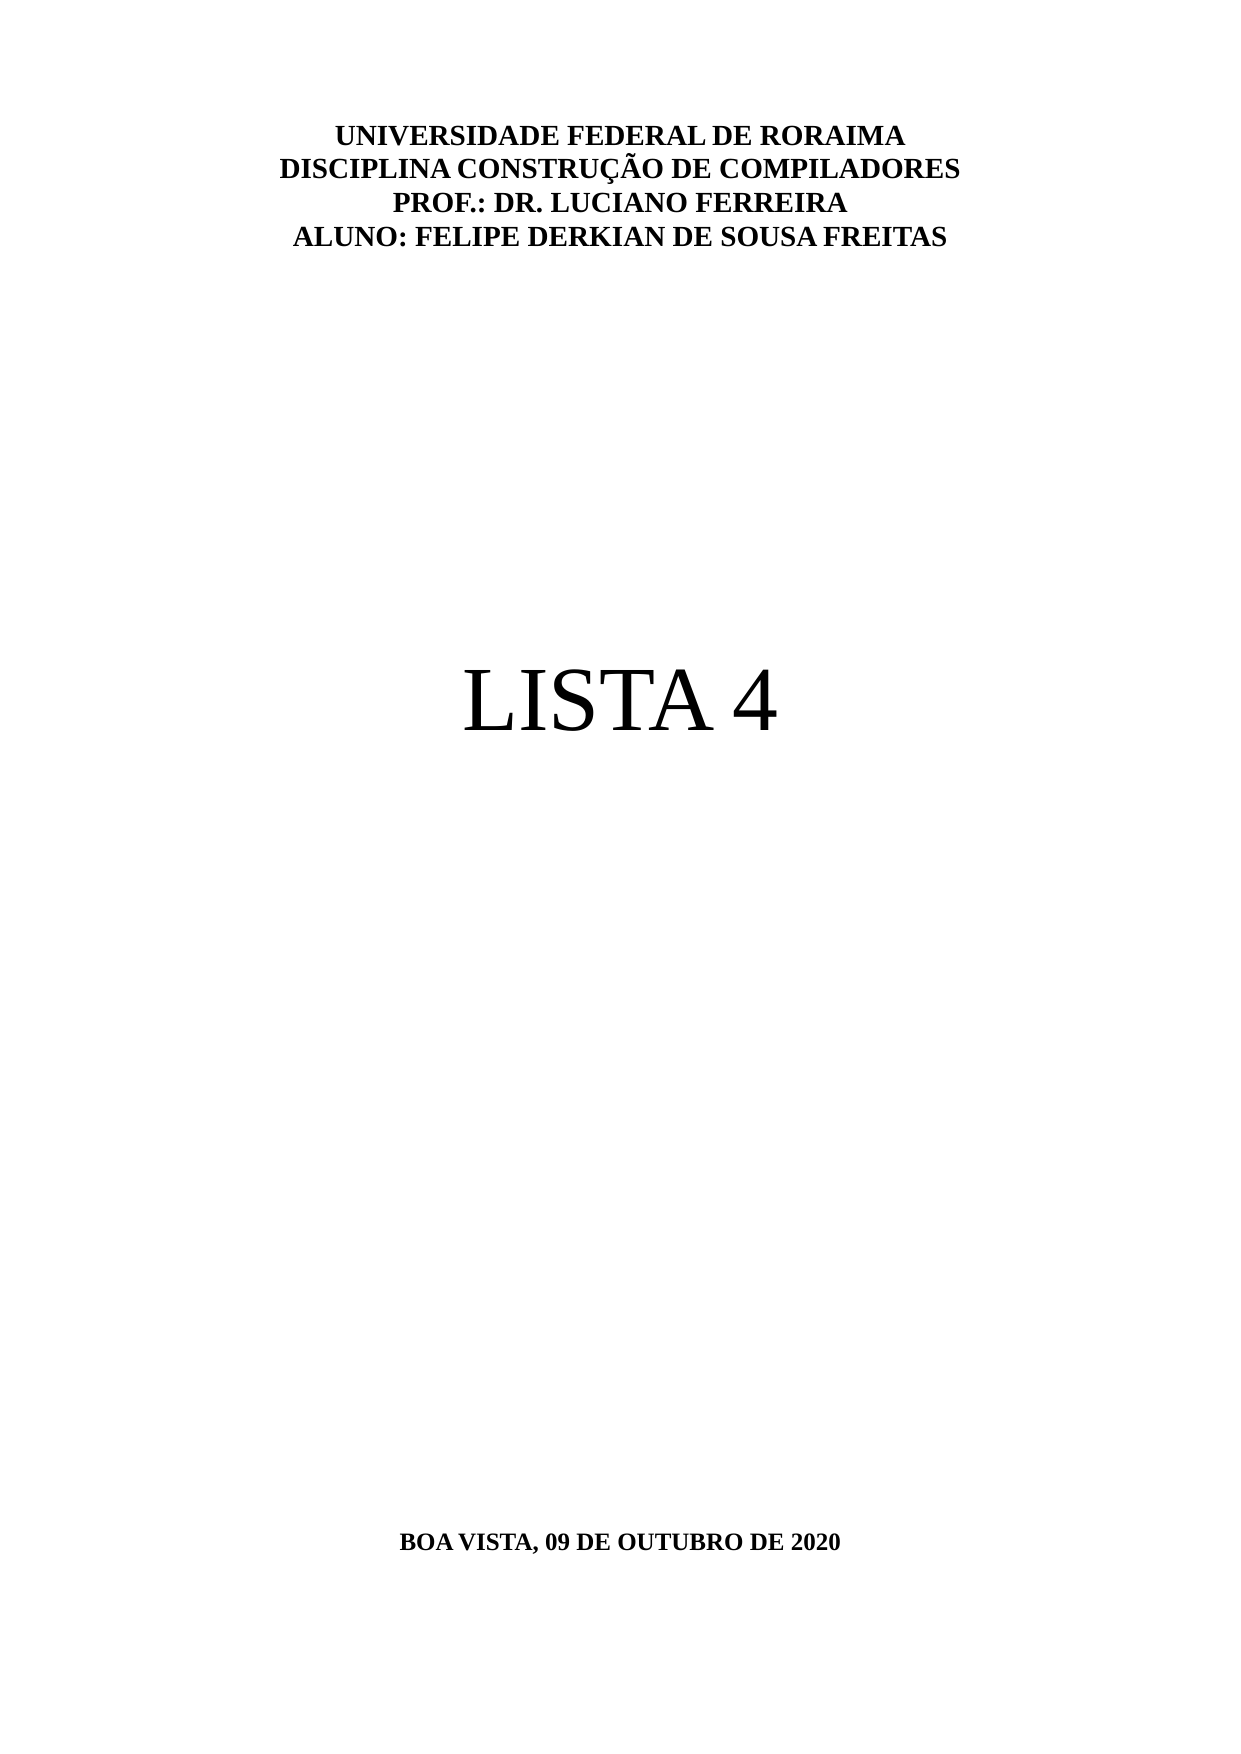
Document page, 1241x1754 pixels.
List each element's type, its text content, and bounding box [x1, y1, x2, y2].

text PROF.: DR. LUCIANO FERREIRA [118, 185, 1122, 219]
text ALUNO: FELIPE DERKIAN DE SOUSA FREITAS [118, 219, 1122, 252]
text LISTA 4 [118, 645, 1122, 751]
text BOA VISTA, 09 DE OUTUBRO DE 2020 [118, 1527, 1122, 1556]
text DISCIPLINA CONSTRUÇÃO DE COMPILADORES [118, 152, 1122, 185]
text UNIVERSIDADE FEDERAL DE RORAIMA [118, 118, 1122, 152]
